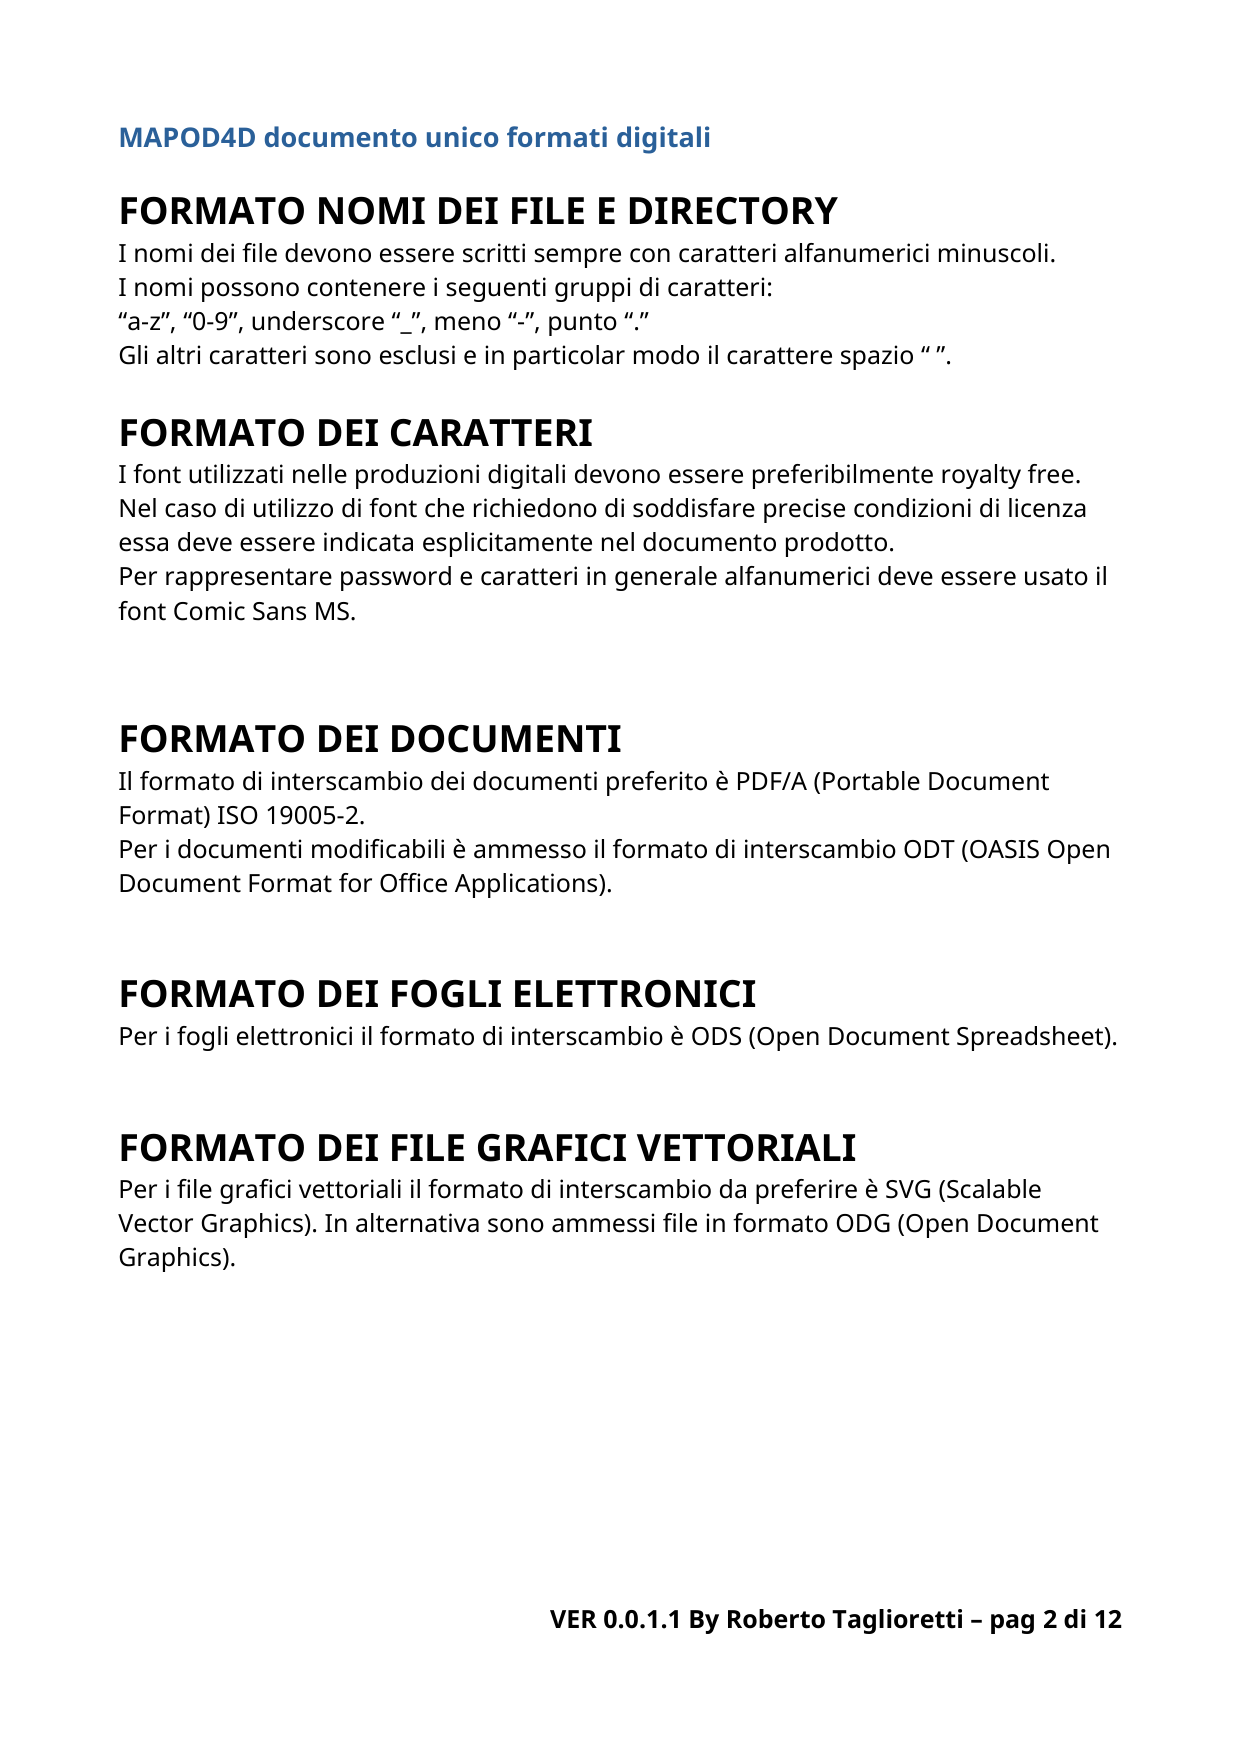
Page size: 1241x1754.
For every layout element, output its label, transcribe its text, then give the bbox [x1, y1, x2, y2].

text FORMATO DEI FILE GRAFICI VETTORIALI [118, 1121, 1122, 1172]
text FORMATO DEI DOCUMENTI [118, 712, 1122, 763]
text FORMATO NOMI DEI FILE E DIRECTORY [118, 184, 1122, 236]
text Per rappresentare password e caratteri in generale alfanumerici deve essere usato il font Comic Sans MS. [118, 559, 1122, 627]
text FORMATO DEI FOGLI ELETTRONICI [118, 968, 1122, 1019]
text Gli altri caratteri sono esclusi e in particolar modo il carattere spazio “ ”. [118, 338, 1122, 372]
text Per i fogli elettronici il formato di interscambio è ODS (Open Document Spreadsheet). [118, 1019, 1122, 1053]
text I font utilizzati nelle produzioni digitali devono essere preferibilmente royalty free. [118, 457, 1122, 491]
text Per i documenti modificabili è ammesso il formato di interscambio ODT (OASIS Open Document Format for Office Applications). [118, 831, 1122, 899]
text “a-z”, “0-9”, underscore “_”, meno “-”, punto “.” [118, 304, 1122, 338]
text Il formato di interscambio dei documenti preferito è PDF/A (Portable Document Format) ISO 19005-2. [118, 763, 1122, 831]
text Per i file grafici vettoriali il formato di interscambio da preferire è SVG (Scalable Vector Graphics). In alternativa sono ammessi file in formato ODG (Open Document Graphics). [118, 1172, 1122, 1274]
text I nomi dei file devono essere scritti sempre con caratteri alfanumerici minuscoli. [118, 236, 1122, 269]
text I nomi possono contenere i seguenti gruppi di caratteri: [118, 269, 1122, 304]
text Nel caso di utilizzo di font che richiedono di soddisfare precise condizioni di licenza essa deve essere indicata esplicitamente nel documento prodotto. [118, 491, 1122, 559]
text FORMATO DEI CARATTERI [118, 406, 1122, 457]
